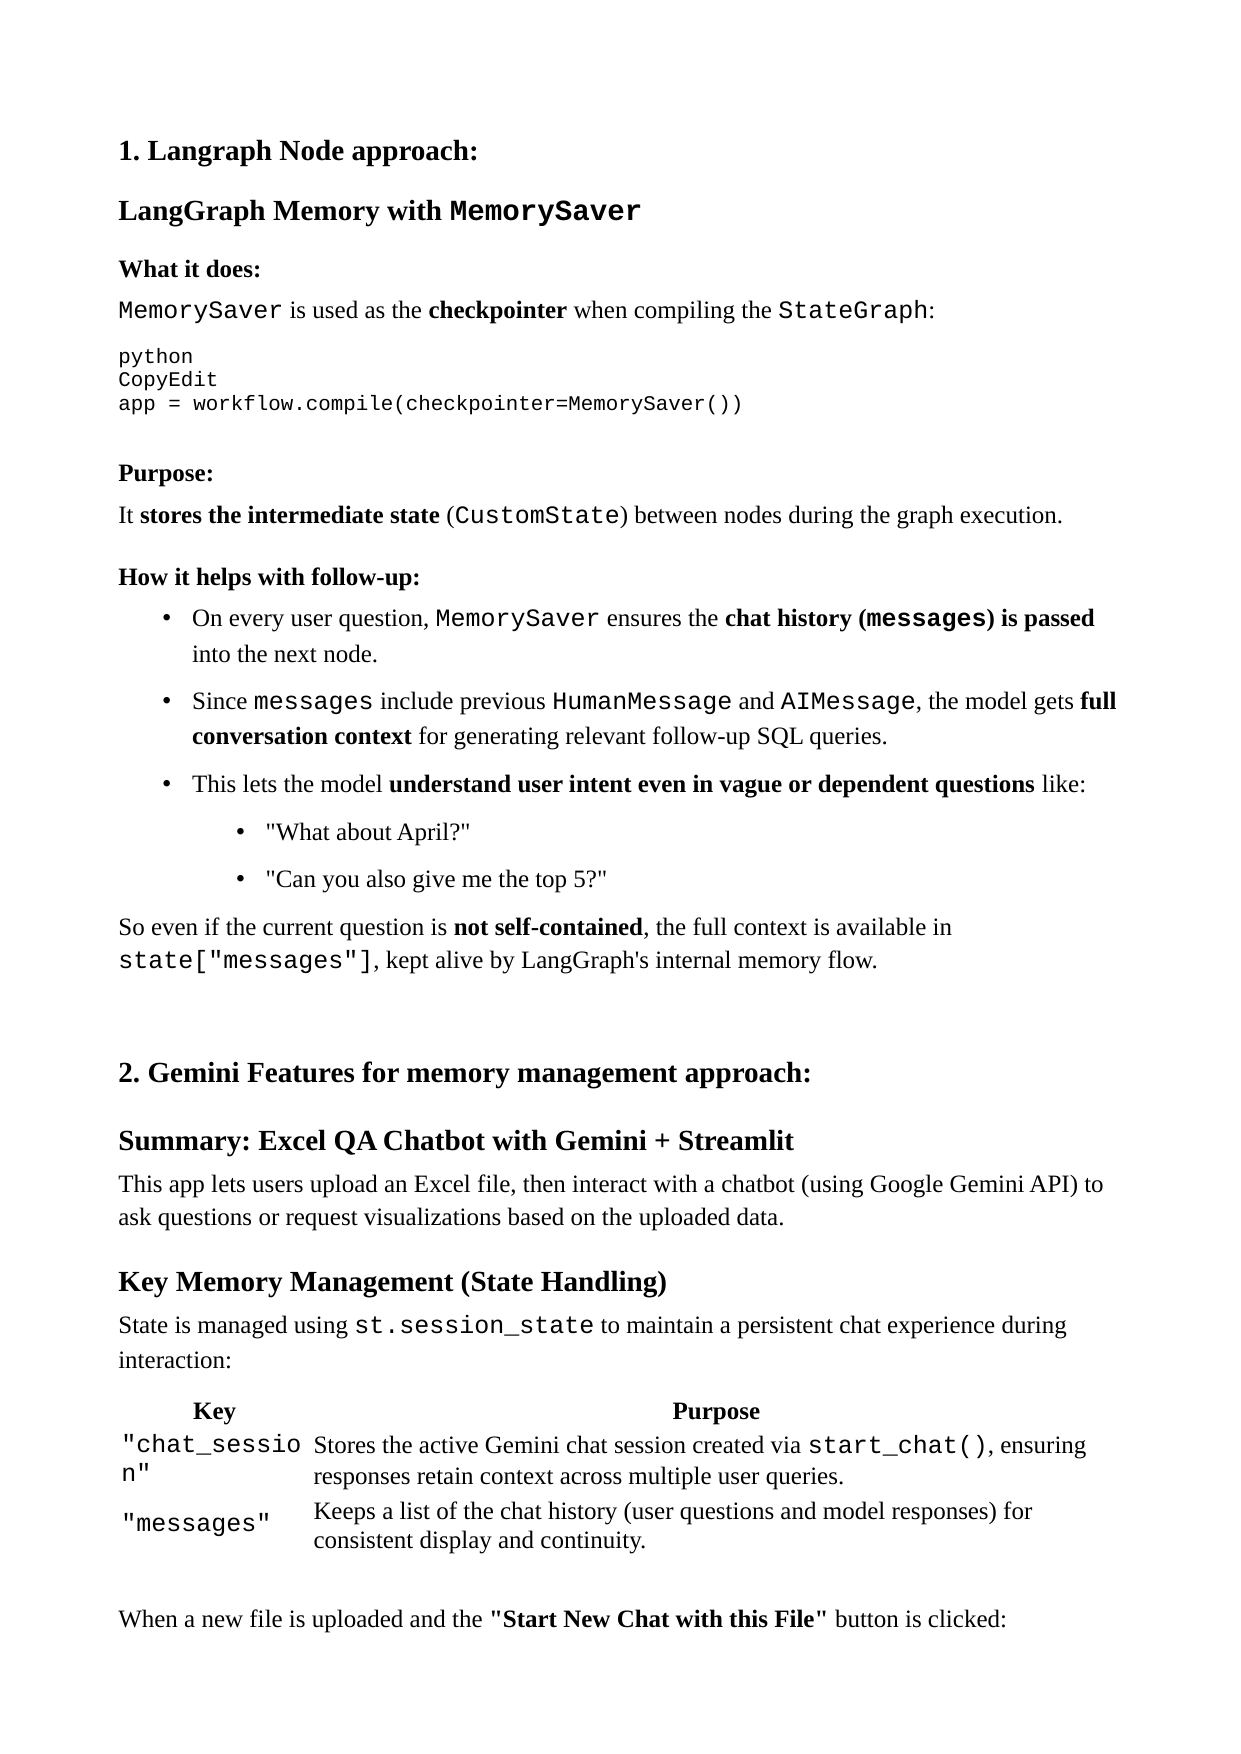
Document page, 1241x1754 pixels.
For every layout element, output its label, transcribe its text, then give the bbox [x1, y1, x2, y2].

text CopyEdit [118, 369, 1122, 393]
subtitle How it helps with follow-up: [118, 562, 1122, 591]
list This lets the model understand user intent even in vague or dependent questions like: [162, 769, 1122, 798]
list Since messages include previous HumanMessage and AIMessage, the model gets full conversation context for generating relevant follow-up SQL queries. [162, 686, 1122, 750]
subtitle Key Memory Management (State Handling) [118, 1264, 1122, 1298]
subtitle Purpose: [118, 458, 1122, 487]
table_cell "messages" [118, 1493, 310, 1556]
list "Can you also give me the top 5?" [236, 864, 1122, 893]
text State is managed using st.session_state to maintain a persistent chat experience during interaction: [118, 1310, 1122, 1374]
list On every user question, MemorySaver ensures the chat history (messages) is passed into the next node. [162, 603, 1122, 667]
text This app lets users upload an Excel file, then interact with a chatbot (using Google Gemini API) to ask questions or request visualizations based on the uploaded data. [118, 1169, 1122, 1231]
text When a new file is uploaded and the "Start New Chat with this File" button is clicked: [118, 1604, 1122, 1633]
table_header Purpose [310, 1393, 1122, 1428]
subtitle What it does: [118, 254, 1122, 283]
table_cell Keeps a list of the chat history (user questions and model responses) for consistent display and continuity. [310, 1493, 1122, 1556]
subtitle LangGraph Memory with MemorySaver [118, 193, 1122, 229]
text It stores the intermediate state (CustomState) between nodes during the graph execution. [118, 500, 1122, 531]
subtitle 1. Langraph Node approach: [118, 133, 1122, 166]
table_cell Stores the active Gemini chat session created via start_chat(), ensuring responses retain context across multiple user queries. [310, 1428, 1122, 1493]
text MemorySaver is used as the checkpointer when compiling the StateGraph: [118, 296, 1122, 326]
table_cell "chat_session" [118, 1428, 310, 1493]
subtitle Summary: Excel QA Chatbot with Gemini + Streamlit [118, 1123, 1122, 1157]
text python [118, 346, 1122, 369]
table_header Key [118, 1393, 310, 1428]
text app = workflow.compile(checkpointer=MemorySaver()) [118, 393, 1122, 417]
list "What about April?" [236, 817, 1122, 845]
text 2. Gemini Features for memory management approach: [118, 1055, 1122, 1089]
text So even if the current question is not self-contained, the full context is available in state["messages"], kept alive by LangGraph's internal memory flow. [118, 912, 1122, 976]
